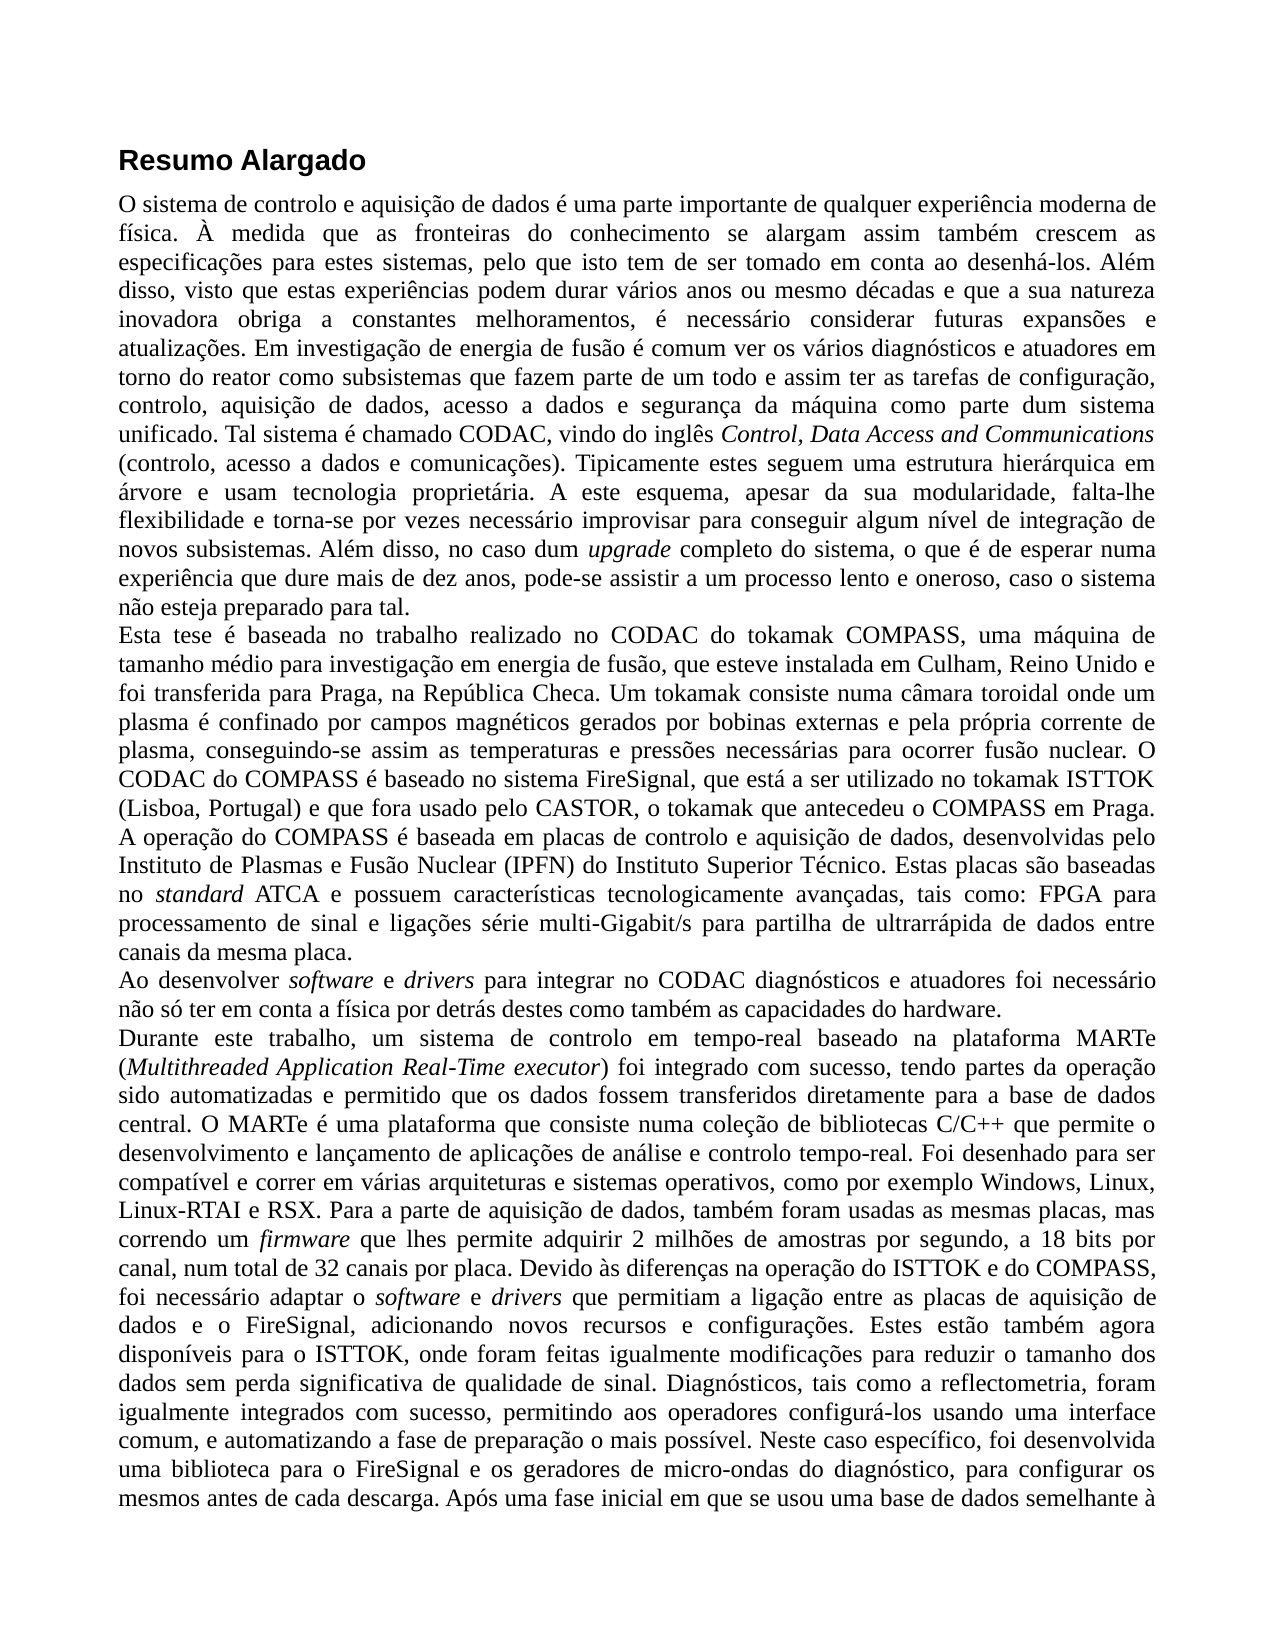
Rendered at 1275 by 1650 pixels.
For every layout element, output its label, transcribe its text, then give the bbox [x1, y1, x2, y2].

text Durante este trabalho, um sistema de controlo em tempo-real baseado na plataforma MARTe (Multithreaded Application Real-Time executor) foi integrado com sucesso, tendo partes da operação sido automatizadas e permitido que os dados fossem transferidos diretamente para a base de dados central. O MARTe é uma plataforma que consiste numa coleção de bibliotecas C/C++ que permite o desenvolvimento e lançamento de aplicações de análise e controlo tempo-real. Foi desenhado para ser compatível e correr em várias arquiteturas e sistemas operativos, como por exemplo Windows, Linux, Linux-RTAI e RSX. Para a parte de aquisição de dados, também foram usadas as mesmas placas, mas correndo um firmware que lhes permite adquirir 2 milhões de amostras por segundo, a 18 bits por canal, num total de 32 canais por placa. Devido às diferenças na operação do ISTTOK e do COMPASS, foi necessário adaptar o software e drivers que permitiam a ligação entre as placas de aquisição de dados e o FireSignal, adicionando novos recursos e configurações. Estes estão também agora disponíveis para o ISTTOK, onde foram feitas igualmente modificações para reduzir o tamanho dos dados sem perda significativa de qualidade de sinal. Diagnósticos, tais como a reflectometria, foram igualmente integrados com sucesso, permitindo aos operadores configurá-los usando uma interface comum, e automatizando a fase de preparação o mais possível. Neste caso específico, foi desenvolvida uma biblioteca para o FireSignal e os geradores de micro-ondas do diagnóstico, para configurar os mesmos antes de cada descarga. Após uma fase inicial em que se usou uma base de dados semelhante à [118, 1023, 1157, 1512]
text Esta tese é baseada no trabalho realizado no CODAC do tokamak COMPASS, uma máquina de tamanho médio para investigação em energia de fusão, que esteve instalada em Culham, Reino Unido e foi transferida para Praga, na República Checa. Um tokamak consiste numa câmara toroidal onde um plasma é confinado por campos magnéticos gerados por bobinas externas e pela própria corrente de plasma, conseguindo-se assim as temperaturas e pressões necessárias para ocorrer fusão nuclear. O CODAC do COMPASS é baseado no sistema FireSignal, que está a ser utilizado no tokamak ISTTOK (Lisboa, Portugal) e que fora usado pelo CASTOR, o tokamak que antecedeu o COMPASS em Praga. A operação do COMPASS é baseada em placas de controlo e aquisição de dados, desenvolvidas pelo Instituto de Plasmas e Fusão Nuclear (IPFN) do Instituto Superior Técnico. Estas placas são baseadas no standard ATCA e possuem características tecnologicamente avançadas, tais como: FPGA para processamento de sinal e ligações série multi-Gigabit/s para partilha de ultrarrápida de dados entre canais da mesma placa. [118, 620, 1157, 965]
text Ao desenvolver software e drivers para integrar no CODAC diagnósticos e atuadores foi necessário não só ter em conta a física por detrás destes como também as capacidades do hardware. [118, 965, 1157, 1023]
subtitle Resumo Alargado [118, 143, 1157, 177]
text O sistema de controlo e aquisição de dados é uma parte importante de qualquer experiência moderna de física. À medida que as fronteiras do conhecimento se alargam assim também crescem as especificações para estes sistemas, pelo que isto tem de ser tomado em conta ao desenhá-los. Além disso, visto que estas experiências podem durar vários anos ou mesmo décadas e que a sua natureza inovadora obriga a constantes melhoramentos, é necessário considerar futuras expansões e atualizações. Em investigação de energia de fusão é comum ver os vários diagnósticos e atuadores em torno do reator como subsistemas que fazem parte de um todo e assim ter as tarefas de configuração, controlo, aquisição de dados, acesso a dados e segurança da máquina como parte dum sistema unificado. Tal sistema é chamado CODAC, vindo do inglês Control, Data Access and Communications (controlo, acesso a dados e comunicações). Tipicamente estes seguem uma estrutura hierárquica em árvore e usam tecnologia proprietária. A este esquema, apesar da sua modularidade, falta-lhe flexibilidade e torna-se por vezes necessário improvisar para conseguir algum nível de integração de novos subsistemas. Além disso, no caso dum upgrade completo do sistema, o que é de esperar numa experiência que dure mais de dez anos, pode-se assistir a um processo lento e oneroso, caso o sistema não esteja preparado para tal. [118, 189, 1157, 620]
